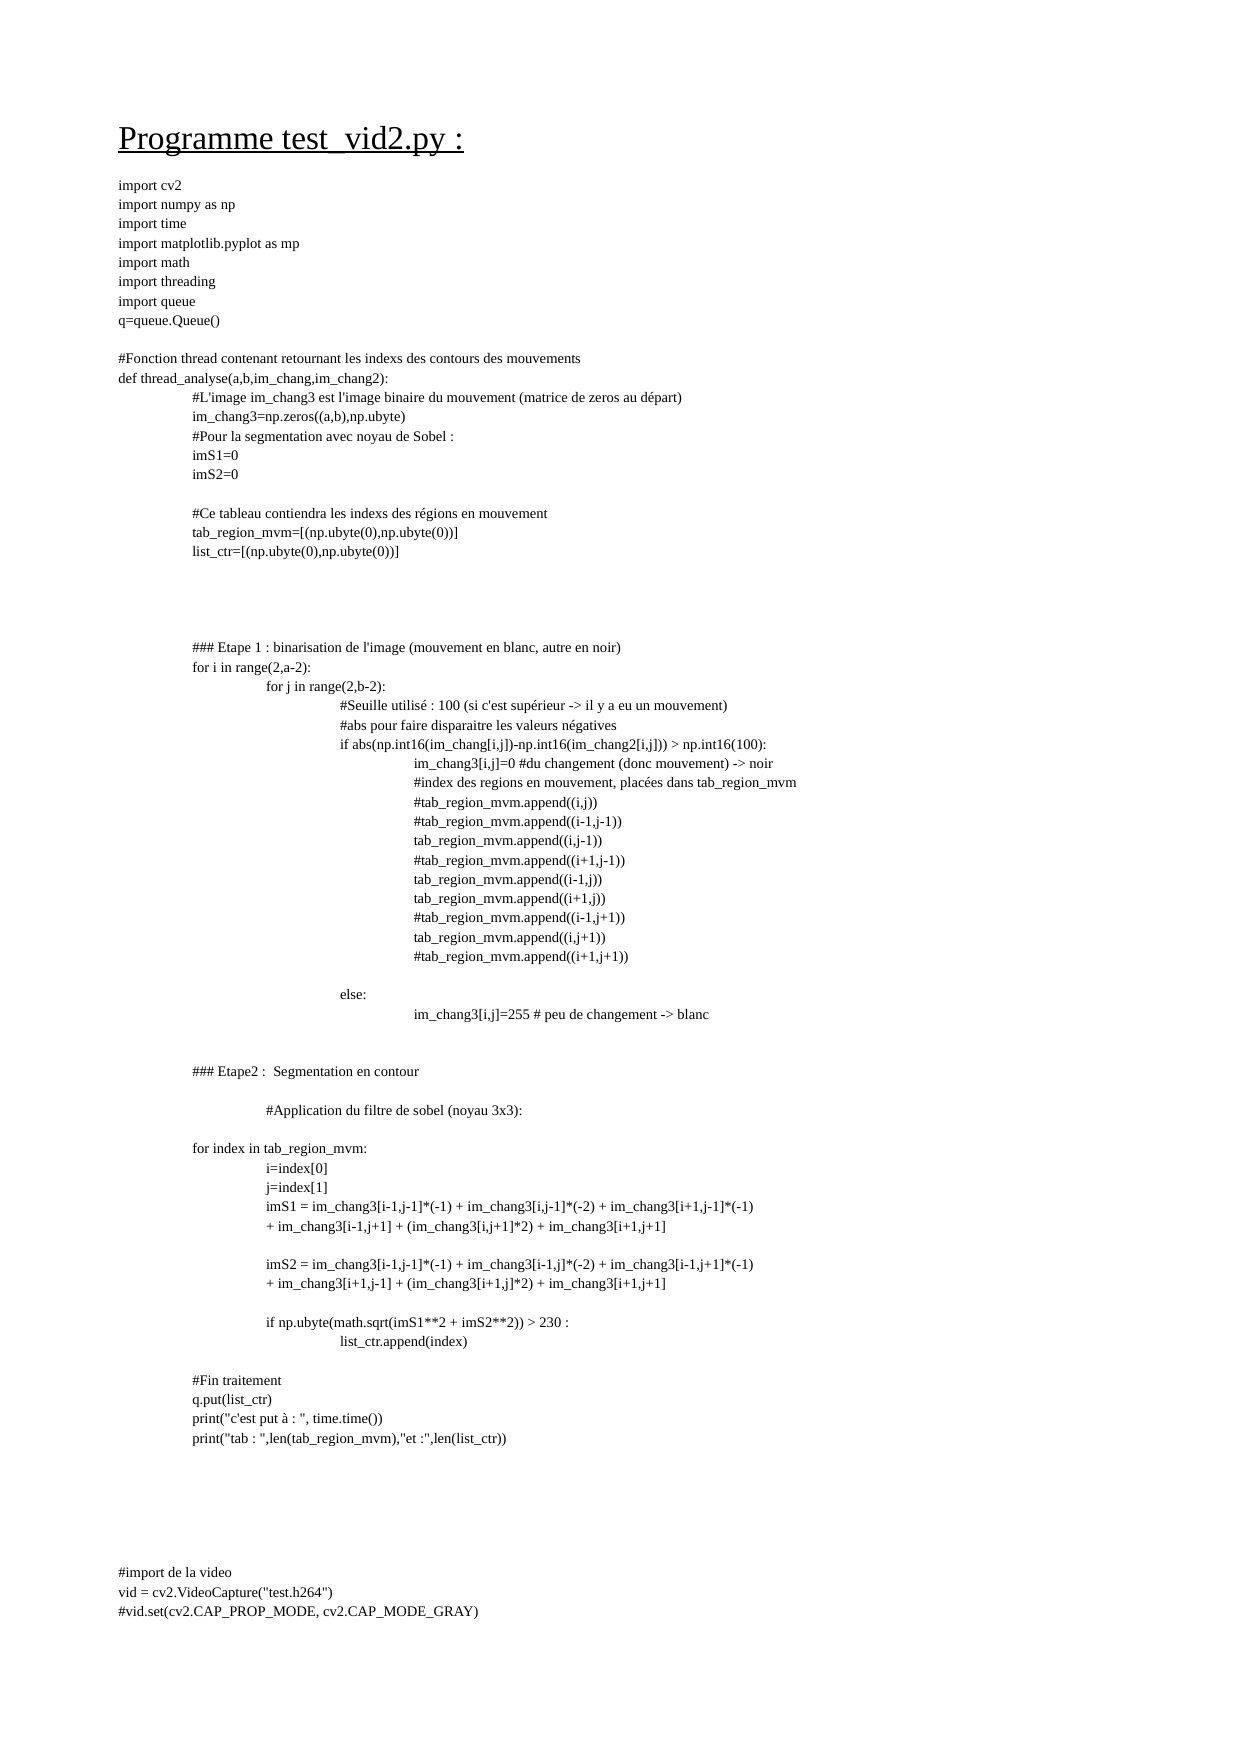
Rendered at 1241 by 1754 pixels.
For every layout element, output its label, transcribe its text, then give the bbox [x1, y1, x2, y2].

text Programme test_vid2.py : [118, 118, 1122, 156]
text import cv2 import numpy as np import time import matplotlib.pyplot as mp import math import threading import queue q=queue.Queue() #Fonction thread contenant retournant les indexs des contours des mouvements def thread_analyse(a,b,im_chang,im_chang2): #L'image im_chang3 est l'image binaire du mouvement (matrice de zeros au départ) im_chang3=np.zeros((a,b),np.ubyte) #Pour la segmentation avec noyau de Sobel : imS1=0 imS2=0 #Ce tableau contiendra les indexs des régions en mouvement tab_region_mvm=[(np.ubyte(0),np.ubyte(0))] list_ctr=[(np.ubyte(0),np.ubyte(0))] ### Etape 1 : binarisation de l'image (mouvement en blanc, autre en noir) for i in range(2,a-2): for j in range(2,b-2): #Seuille utilisé : 100 (si c'est supérieur -> il y a eu un mouvement) #abs pour faire disparaitre les valeurs négatives if abs(np.int16(im_chang[i,j])-np.int16(im_chang2[i,j])) > np.int16(100): im_chang3[i,j]=0 #du changement (donc mouvement) -> noir #index des regions en mouvement, placées dans tab_region_mvm #tab_region_mvm.append((i,j)) #tab_region_mvm.append((i-1,j-1)) tab_region_mvm.append((i,j-1)) #tab_region_mvm.append((i+1,j-1)) tab_region_mvm.append((i-1,j)) tab_region_mvm.append((i+1,j)) #tab_region_mvm.append((i-1,j+1)) tab_region_mvm.append((i,j+1)) #tab_region_mvm.append((i+1,j+1)) else: im_chang3[i,j]=255 # peu de changement -> blanc ### Etape2 : Segmentation en contour #Application du filtre de sobel (noyau 3x3): for index in tab_region_mvm: i=index[0] j=index[1] imS1 = im_chang3[i-1,j-1]*(-1) + im_chang3[i,j-1]*(-2) + im_chang3[i+1,j-1]*(-1) + im_chang3[i-1,j+1] + (im_chang3[i,j+1]*2) + im_chang3[i+1,j+1] imS2 = im_chang3[i-1,j-1]*(-1) + im_chang3[i-1,j]*(-2) + im_chang3[i-1,j+1]*(-1) + im_chang3[i+1,j-1] + (im_chang3[i+1,j]*2) + im_chang3[i+1,j+1] if np.ubyte(math.sqrt(imS1**2 + imS2**2)) > 230 : list_ctr.append(index) #Fin traitement q.put(list_ctr) print("c'est put à : ", time.time()) print("tab : ",len(tab_region_mvm),"et :",len(list_ctr)) #import de la video vid = cv2.VideoCapture("test.h264") #vid.set(cv2.CAP_PROP_MODE, cv2.CAP_MODE_GRAY) [118, 177, 1122, 1619]
